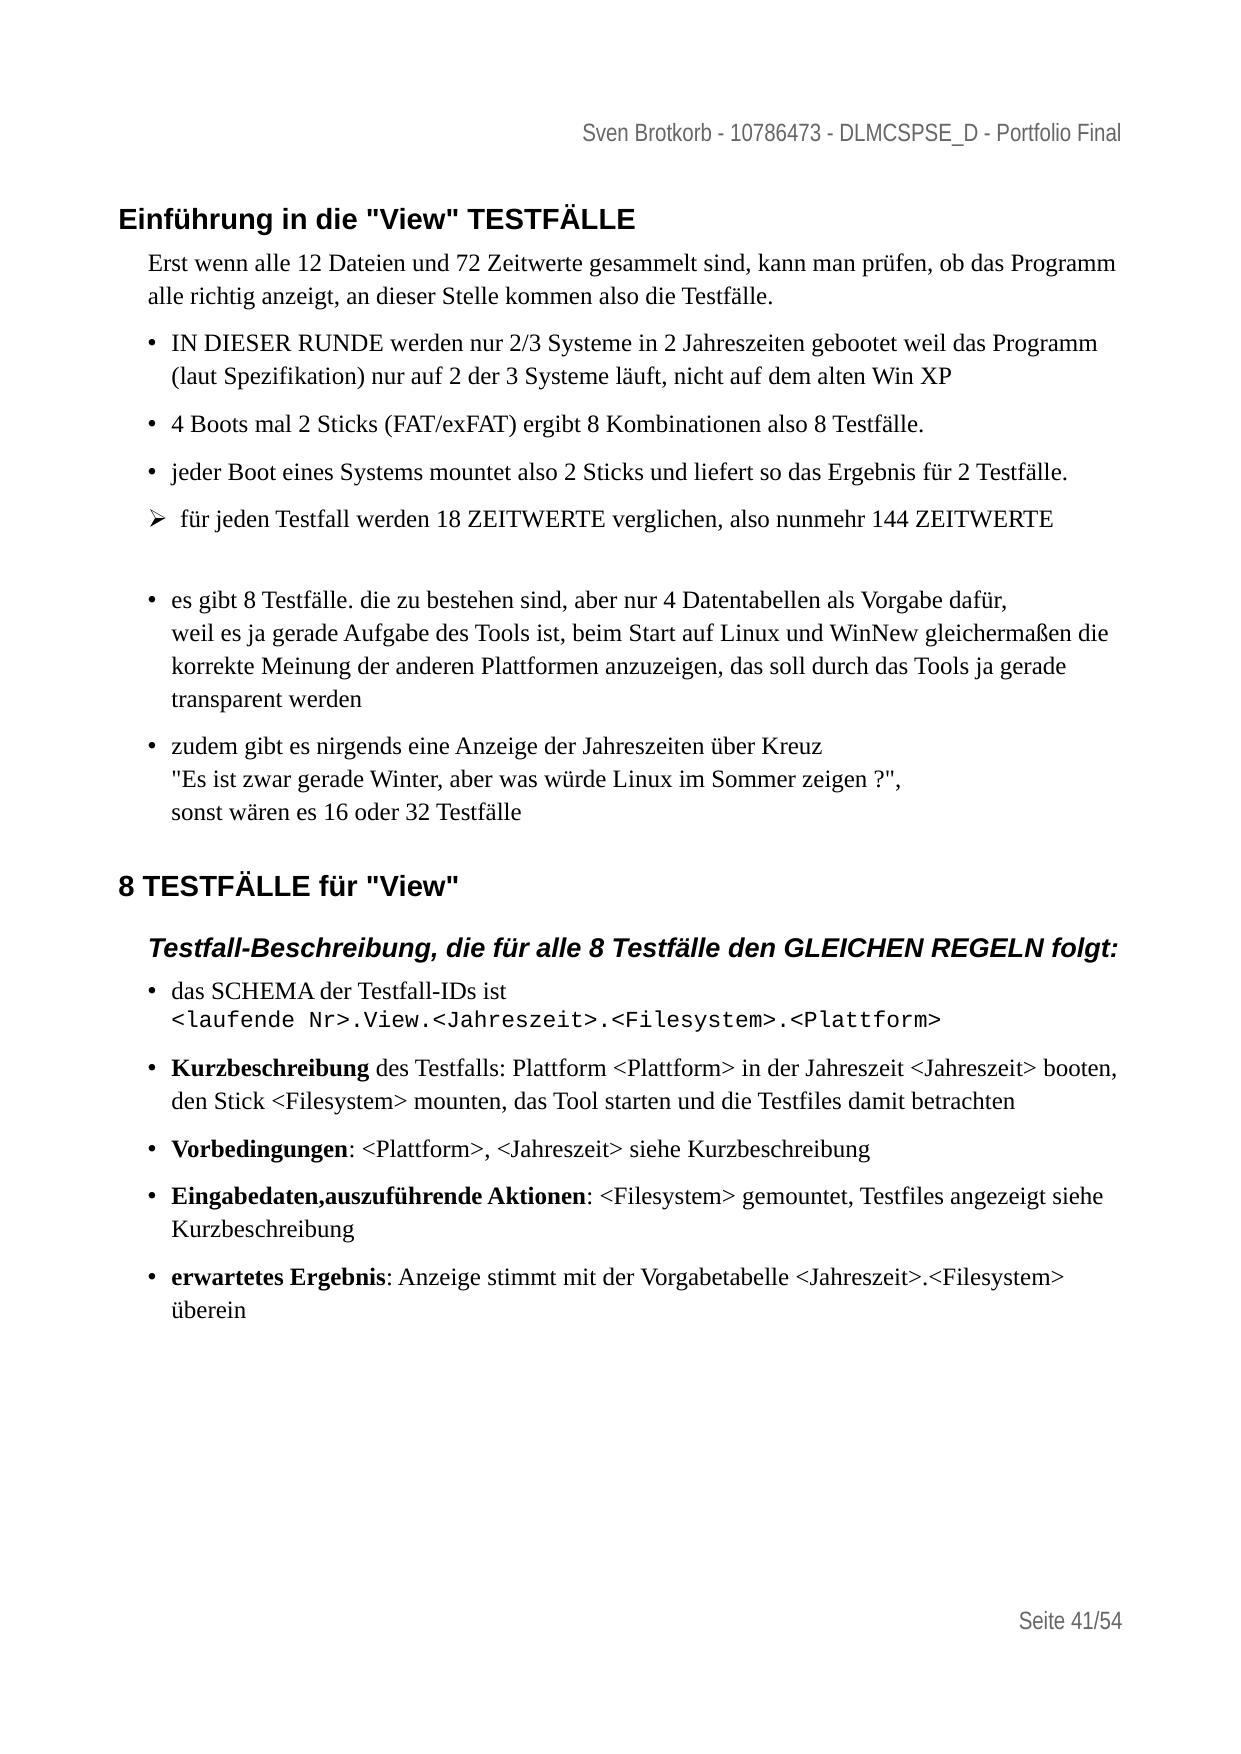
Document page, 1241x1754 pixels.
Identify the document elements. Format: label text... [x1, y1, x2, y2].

subtitle Testfall-Beschreibung, die für alle 8 Testfälle den GLEICHEN REGELN folgt: [148, 932, 1122, 964]
list 4 Boots mal 2 Sticks (FAT/exFAT) ergibt 8 Kombinationen also 8 Testfälle. [148, 409, 1122, 438]
subtitle 8 TESTFÄLLE für "View" [118, 869, 1122, 902]
subtitle Einführung in die "View" TESTFÄLLE [118, 202, 1122, 235]
list Vorbedingungen: <Plattform>, <Jahreszeit> siehe Kurzbeschreibung [148, 1134, 1122, 1162]
list Kurzbeschreibung des Testfalls: Plattform <Plattform> in der Jahreszeit <Jahreszeit> booten, den Stick <Filesystem> mounten, das Tool starten und die Testfiles damit betrachten [148, 1053, 1122, 1115]
list für jeden Testfall werden 18 ZEITWERTE verglichen, also nunmehr 144 ZEITWERTE [148, 504, 1122, 566]
list erwartetes Ergebnis: Anzeige stimmt mit der Vorgabetabelle <Jahreszeit>.<Filesystem> überein [148, 1262, 1122, 1324]
text Erst wenn alle 12 Dateien und 72 Zeitwerte gesammelt sind, kann man prüfen, ob das Programm alle richtig anzeigt, an dieser Stelle kommen also die Testfälle. [148, 248, 1122, 309]
list zudem gibt es nirgends eine Anzeige der Jahreszeiten über Kreuz "Es ist zwar gerade Winter, aber was würde Linux im Sommer zeigen ?", sonst wären es 16 oder 32 Testfälle [148, 731, 1122, 826]
list IN DIESER RUNDE werden nur 2/3 Systeme in 2 Jahreszeiten gebootet weil das Programm (laut Spezifikation) nur auf 2 der 3 Systeme läuft, nicht auf dem alten Win XP [148, 328, 1122, 390]
list es gibt 8 Testfälle. die zu bestehen sind, aber nur 4 Datentabellen als Vorgabe dafür, weil es ja gerade Aufgabe des Tools ist, beim Start auf Linux und WinNew gleichermaßen die korrekte Meinung der anderen Plattformen anzuzeigen, das soll durch das Tools ja gerade transparent werden [148, 585, 1122, 713]
list jeder Boot eines Systems mountet also 2 Sticks und liefert so das Ergebnis für 2 Testfälle. [148, 457, 1122, 485]
list das SCHEMA der Testfall-IDs ist <laufende Nr>.View.<Jahreszeit>.<Filesystem>.<Plattform> [148, 976, 1122, 1034]
list Eingabedaten,auszuführende Aktionen: <Filesystem> gemountet, Testfiles angezeigt siehe Kurzbeschreibung [148, 1181, 1122, 1243]
